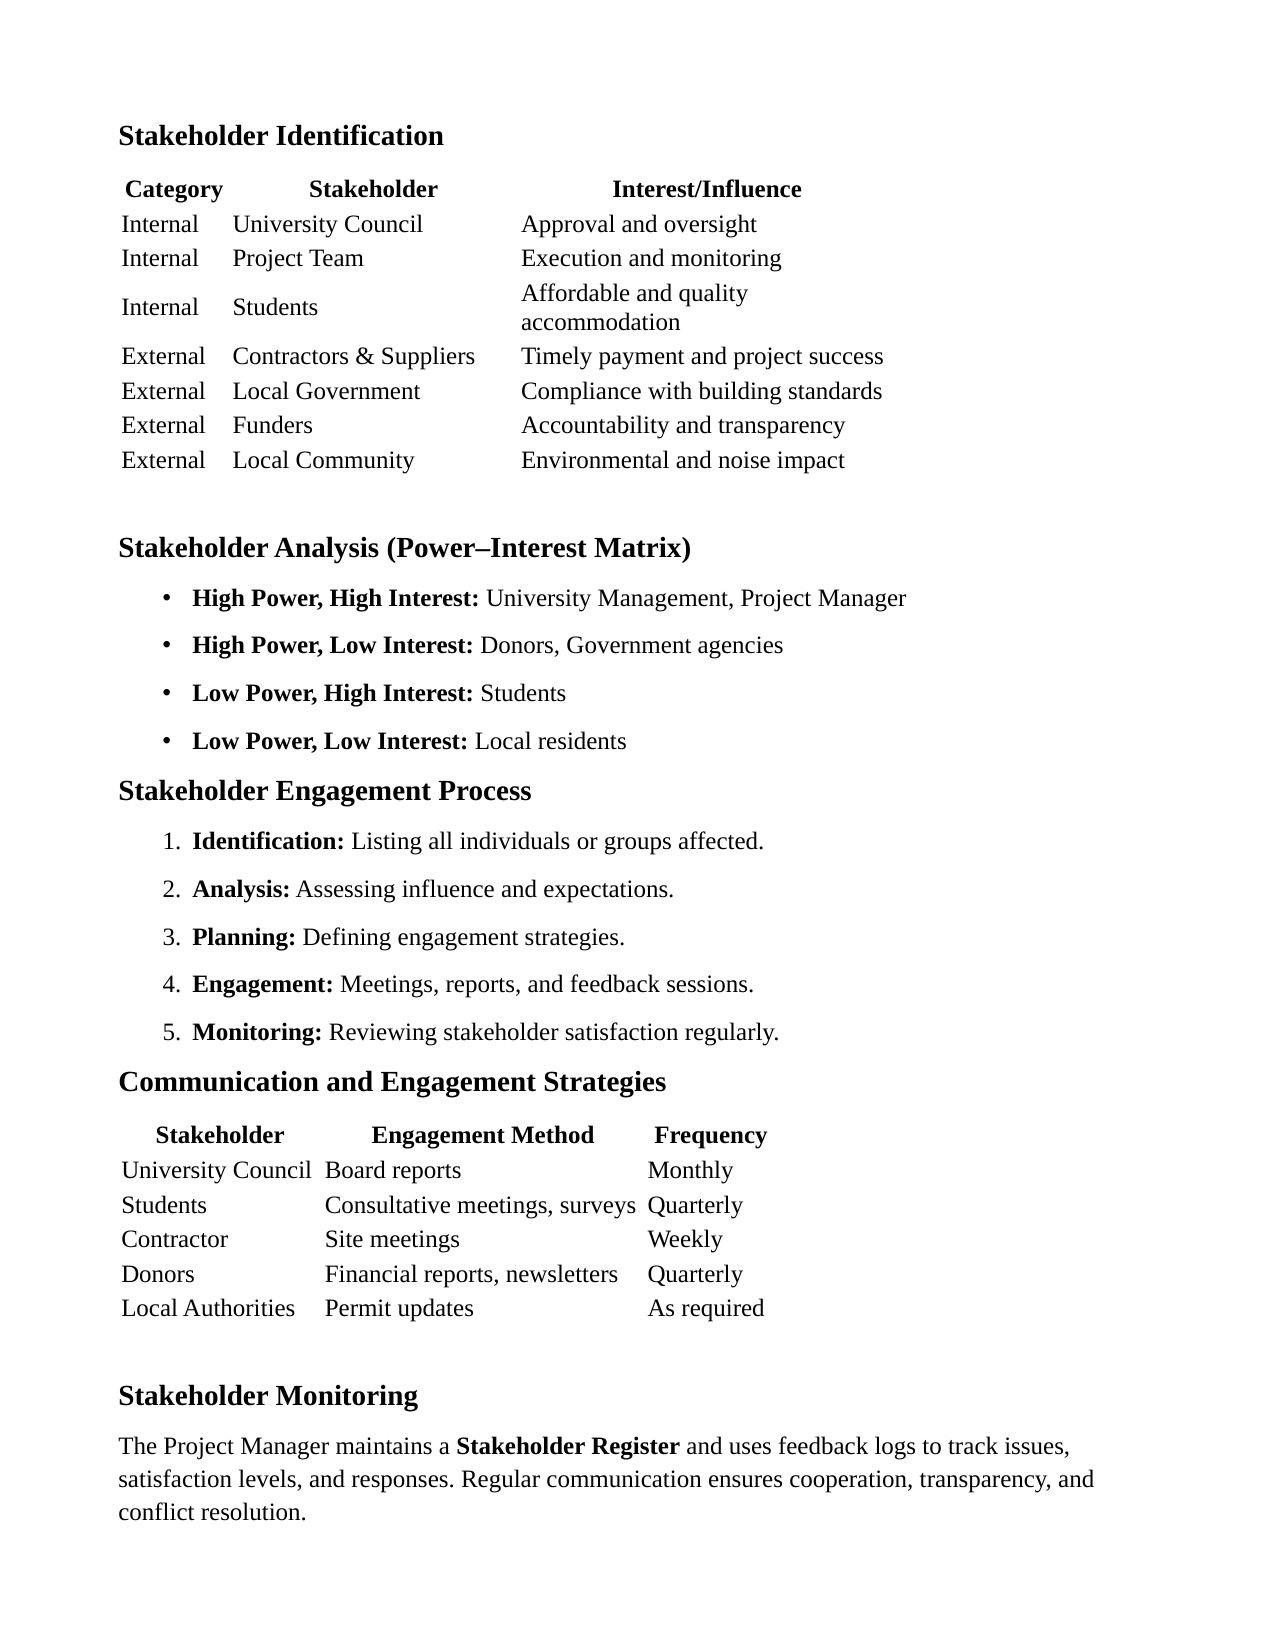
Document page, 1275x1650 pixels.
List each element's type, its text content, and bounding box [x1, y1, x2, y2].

list Identification: Listing all individuals or groups affected. [162, 826, 1157, 855]
table_cell Contractor [118, 1221, 322, 1256]
table_cell Donors [118, 1256, 322, 1291]
table_cell Site meetings [322, 1221, 644, 1256]
list Monitoring: Reviewing stakeholder satisfaction regularly. [162, 1017, 1157, 1046]
table_cell Contractors & Suppliers [229, 338, 518, 373]
table_header Category [118, 171, 229, 206]
table_cell Approval and oversight [518, 206, 896, 240]
table_cell Board reports [322, 1152, 644, 1187]
list Low Power, High Interest: Students [162, 678, 1157, 707]
list High Power, Low Interest: Donors, Government agencies [162, 631, 1157, 659]
table_cell Internal [118, 206, 229, 240]
list Low Power, Low Interest: Local residents [162, 726, 1157, 754]
table_cell External [118, 373, 229, 407]
table_cell Students [118, 1187, 322, 1221]
list High Power, High Interest: University Management, Project Manager [162, 583, 1157, 612]
table_cell Quarterly [644, 1187, 777, 1221]
table_cell Local Community [229, 442, 518, 477]
table_cell University Council [229, 206, 518, 240]
table_cell Consultative meetings, surveys [322, 1187, 644, 1221]
table_cell Project Team [229, 240, 518, 275]
table_cell External [118, 408, 229, 442]
subtitle Stakeholder Identification [118, 118, 1157, 152]
subtitle Stakeholder Monitoring [118, 1378, 1157, 1412]
table_cell Local Government [229, 373, 518, 407]
list Analysis: Assessing influence and expectations. [162, 874, 1157, 903]
table_cell Affordable and quality accommodation [518, 275, 896, 338]
table_cell Students [229, 275, 518, 338]
table_header Engagement Method [322, 1118, 644, 1152]
table_cell Internal [118, 275, 229, 338]
table_header Frequency [644, 1118, 777, 1152]
table_cell External [118, 338, 229, 373]
list Engagement: Meetings, reports, and feedback sessions. [162, 969, 1157, 998]
text The Project Manager maintains a Stakeholder Register and uses feedback logs to track issues, satisfaction levels, and responses. Regular communication ensures cooperation, transparency, and conflict resolution. [118, 1431, 1157, 1526]
table_cell Execution and monitoring [518, 240, 896, 275]
table_cell Weekly [644, 1221, 777, 1256]
table_cell External [118, 442, 229, 477]
subtitle Communication and Engagement Strategies [118, 1064, 1157, 1098]
table_cell University Council [118, 1152, 322, 1187]
table_header Interest/Influence [518, 171, 896, 206]
table_cell As required [644, 1291, 777, 1325]
subtitle Stakeholder Engagement Process [118, 773, 1157, 807]
table_cell Timely payment and project success [518, 338, 896, 373]
table_cell Environmental and noise impact [518, 442, 896, 477]
table_cell Quarterly [644, 1256, 777, 1291]
table_cell Financial reports, newsletters [322, 1256, 644, 1291]
table_header Stakeholder [229, 171, 518, 206]
table_cell Monthly [644, 1152, 777, 1187]
table_cell Internal [118, 240, 229, 275]
table_cell Accountability and transparency [518, 408, 896, 442]
table_cell Permit updates [322, 1291, 644, 1325]
subtitle Stakeholder Analysis (Power–Interest Matrix) [118, 530, 1157, 563]
table_cell Funders [229, 408, 518, 442]
table_cell Compliance with building standards [518, 373, 896, 407]
list Planning: Defining engagement strategies. [162, 922, 1157, 950]
table_header Stakeholder [118, 1118, 322, 1152]
table_cell Local Authorities [118, 1291, 322, 1325]
